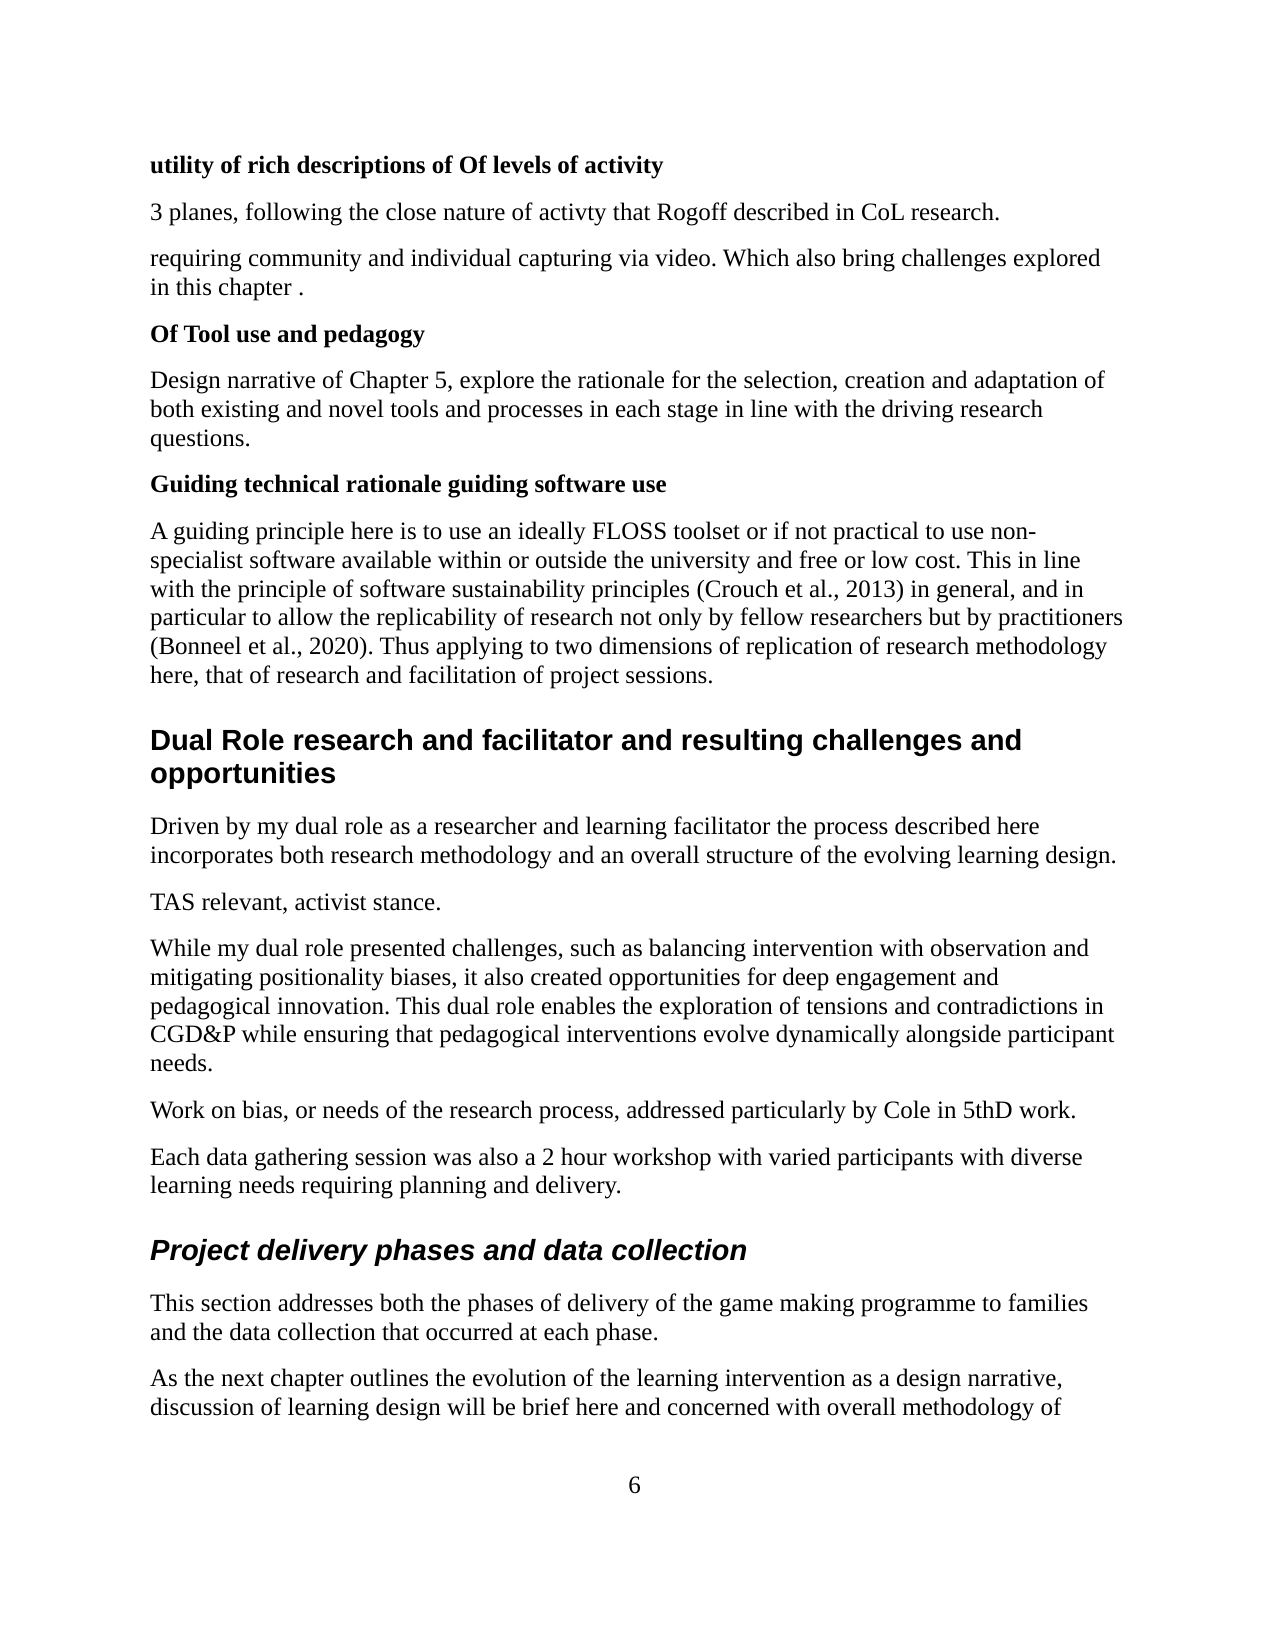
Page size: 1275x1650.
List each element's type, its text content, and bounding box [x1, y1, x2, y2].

text Of Tool use and pedagogy [150, 319, 1125, 347]
text Each data gathering session was also a 2 hour workshop with varied participants with diverse learning needs requiring planning and delivery. [150, 1142, 1125, 1199]
text TAS relevant, activist stance. [150, 887, 1125, 915]
text requiring community and individual capturing via video. Which also bring challenges explored in this chapter . [150, 243, 1125, 301]
text 3 planes, following the close nature of activty that Rogoff described in CoL research. [150, 197, 1125, 225]
text This section addresses both the phases of delivery of the game making programme to families and the data collection that occurred at each phase. [150, 1288, 1125, 1346]
text Work on bias, or needs of the research process, addressed particularly by Cole in 5thD work. [150, 1095, 1125, 1124]
text Design narrative of Chapter 5, explore the rationale for the selection, creation and adaptation of both existing and novel tools and processes in each stage in line with the driving research questions. [150, 365, 1125, 452]
text A guiding principle here is to use an ideally FLOSS toolset or if not practical to use non-specialist software available within or outside the university and free or low cost. This in line with the principle of software sustainability principles (Crouch et al., 2013) in general, and in particular to allow the replicability of research not only by fellow researchers but by practitioners (Bonneel et al., 2020). Thus applying to two dimensions of replication of research methodology here, that of research and facilitation of project sessions. [150, 516, 1125, 689]
text Driven by my dual role as a researcher and learning facilitator the process described here incorporates both research methodology and an overall structure of the evolving learning design. [150, 811, 1125, 869]
text As the next chapter outlines the evolution of the learning intervention as a design narrative, discussion of learning design will be brief here and concerned with overall methodology of [150, 1363, 1125, 1421]
text Guiding technical rationale guiding software use [150, 469, 1125, 498]
subtitle Dual Role research and facilitator and resulting challenges and opportunities [150, 723, 1125, 790]
subtitle Project delivery phases and data collection [150, 1233, 1125, 1267]
text utility of rich descriptions of Of levels of activity [150, 150, 1125, 179]
text While my dual role presented challenges, such as balancing intervention with observation and mitigating positionality biases, it also created opportunities for deep engagement and pedagogical innovation. This dual role enables the exploration of tensions and contradictions in CGD&P while ensuring that pedagogical interventions evolve dynamically alongside participant needs. [150, 933, 1125, 1077]
